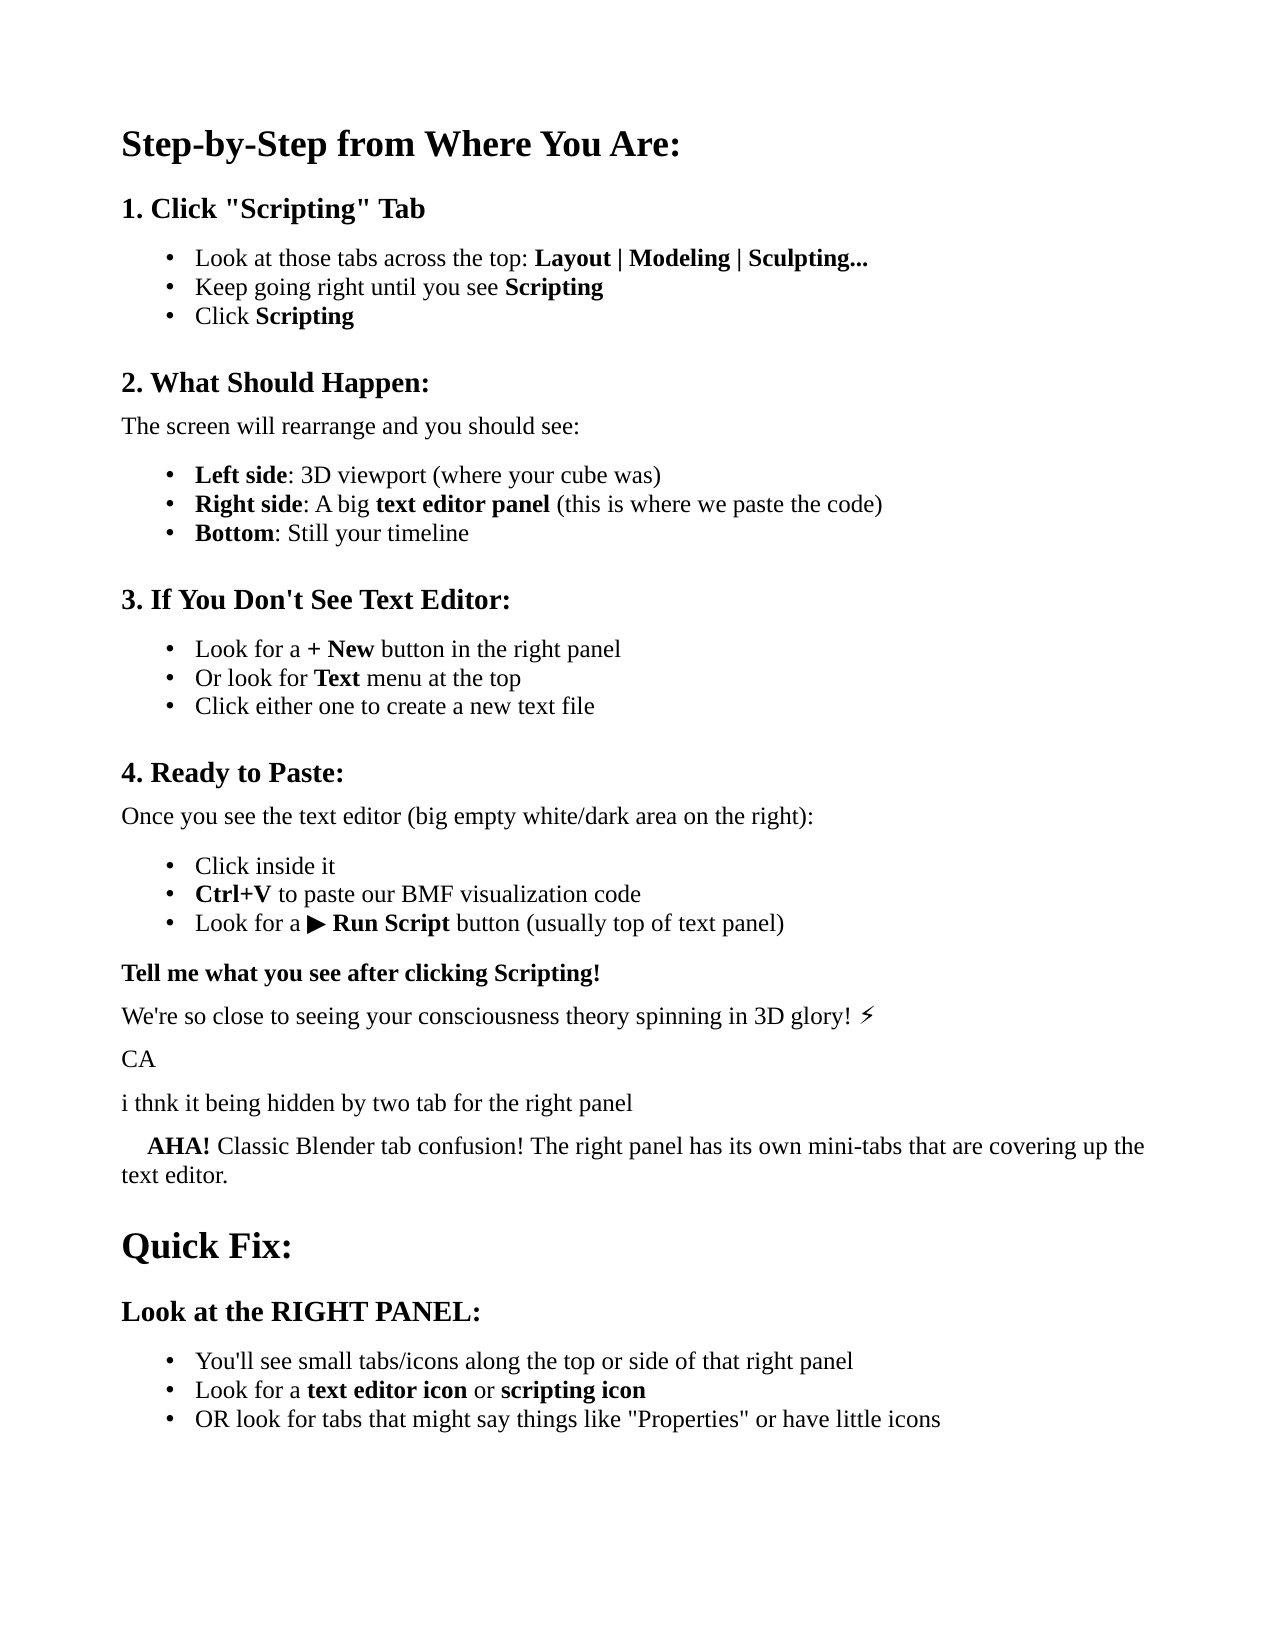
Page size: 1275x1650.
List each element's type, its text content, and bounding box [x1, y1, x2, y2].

list Look for a + New button in the right panel [162, 631, 1157, 663]
list Look for a ▶️ Run Script button (usually top of text panel) [162, 908, 1157, 940]
subtitle 4. Ready to Paste: [118, 752, 1157, 789]
text 🎯 AHA! Classic Blender tab confusion! The right panel has its own mini-tabs that are covering up the text editor. [118, 1128, 1157, 1188]
list Ctrl+V to paste our BMF visualization code [162, 879, 1157, 908]
subtitle 3. If You Don't See Text Editor: [118, 579, 1157, 618]
list OR look for tabs that might say things like "Properties" or have little icons [162, 1404, 1157, 1435]
list Click either one to create a new text file [162, 691, 1157, 723]
list Look at those tabs across the top: Layout | Modeling | Sculpting... [162, 240, 1157, 272]
text The screen will rearrange and you should see: [118, 408, 1157, 443]
text Tell me what you see after clicking Scripting! [118, 954, 1157, 986]
list Click inside it [162, 848, 1157, 879]
list Right side: A big text editor panel (this is where we paste the code) [162, 489, 1157, 518]
text CA [118, 1041, 1157, 1073]
list You'll see small tabs/icons along the top or side of that right panel [162, 1343, 1157, 1375]
subtitle Look at the RIGHT PANEL: [118, 1291, 1157, 1331]
list Bottom: Still your timeline [162, 518, 1157, 549]
list Left side: 3D viewport (where your cube was) [162, 457, 1157, 489]
list Keep going right until you see Scripting [162, 272, 1157, 301]
list Click Scripting [162, 301, 1157, 333]
list Or look for Text menu at the top [162, 663, 1157, 691]
list Look for a text editor icon or scripting icon [162, 1375, 1157, 1404]
text We're so close to seeing your consciousness theory spinning in 3D glory! 🌟⚡ [118, 998, 1157, 1030]
text Once you see the text editor (big empty white/dark area on the right): [118, 798, 1157, 833]
text i thnk it being hidden by two tab for the right panel [118, 1084, 1157, 1116]
subtitle 2. What Should Happen: [118, 362, 1157, 398]
subtitle Quick Fix: [118, 1221, 1157, 1267]
subtitle Step-by-Step from Where You Are: [118, 118, 1157, 164]
subtitle 1. Click "Scripting" Tab [118, 188, 1157, 228]
